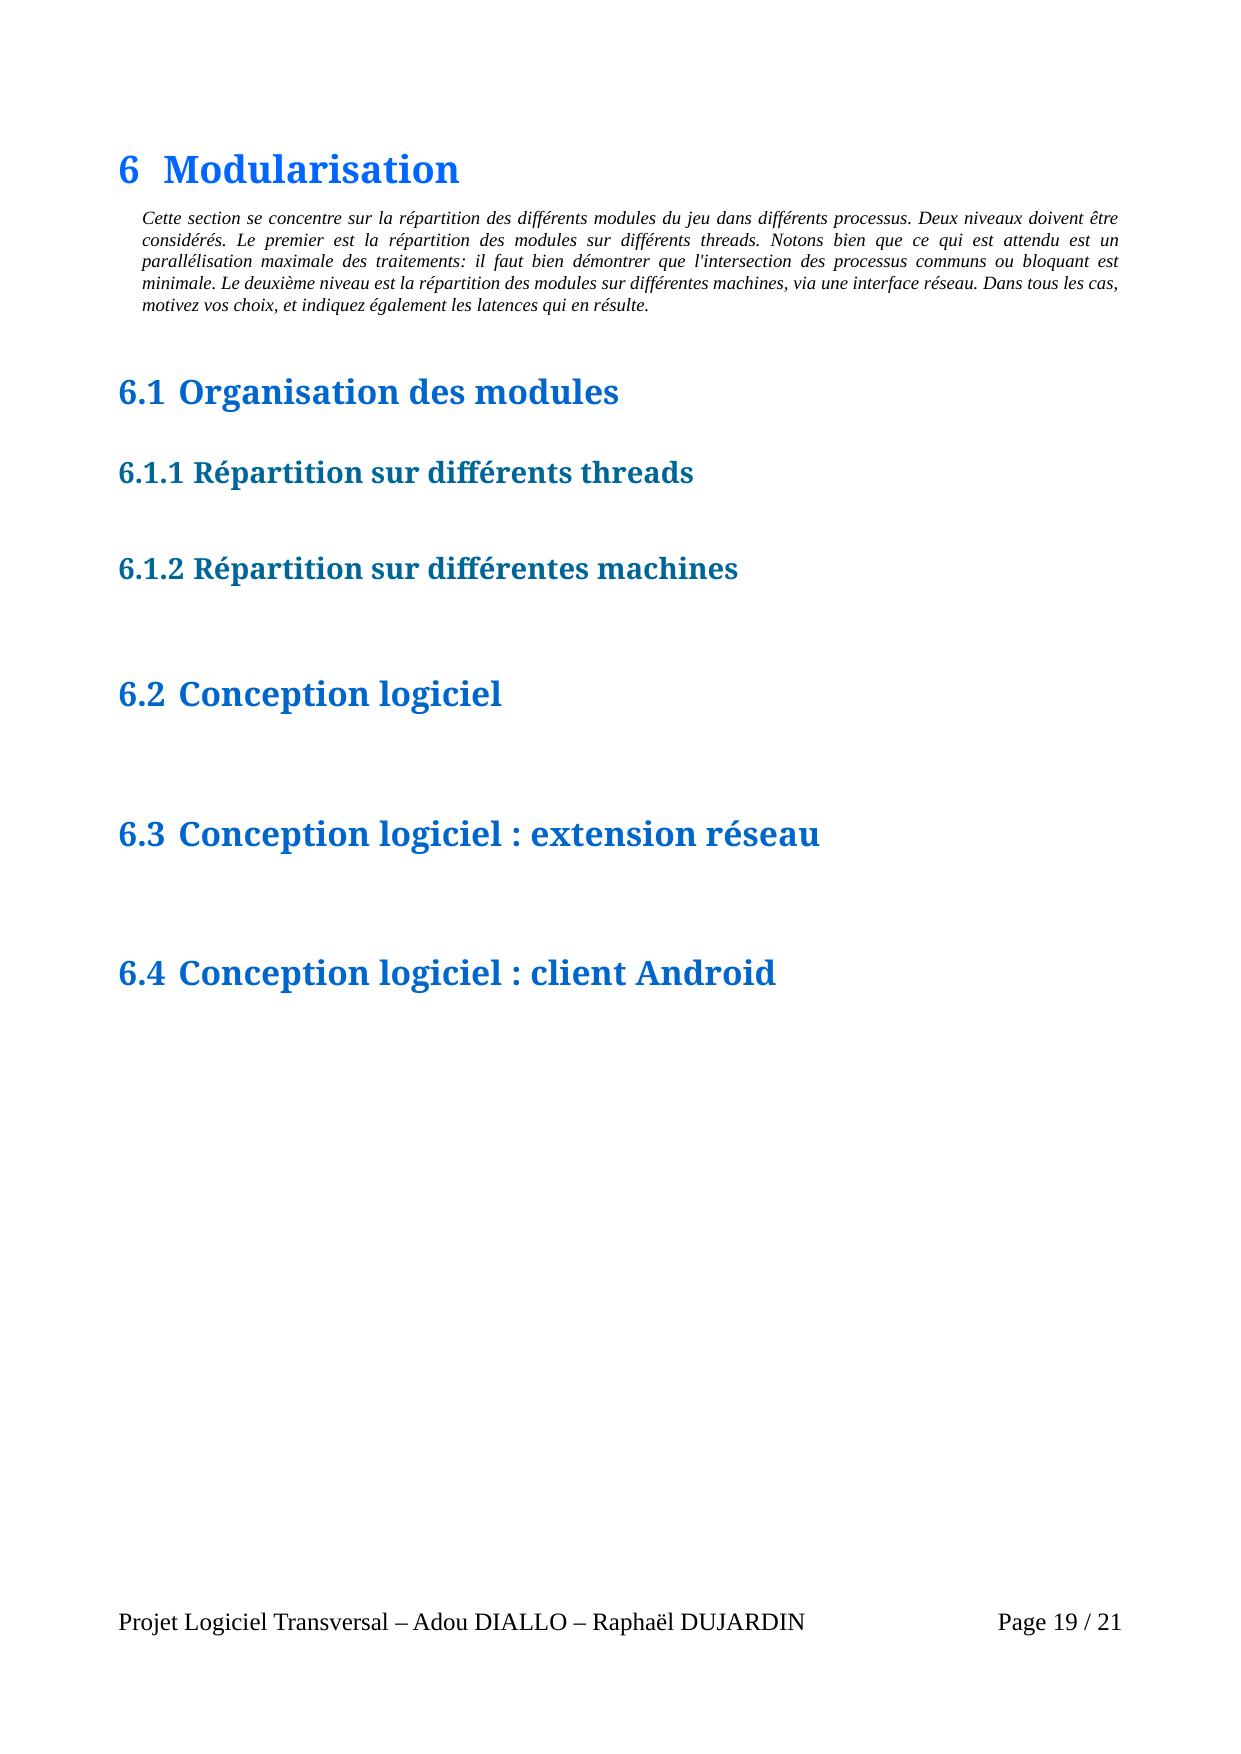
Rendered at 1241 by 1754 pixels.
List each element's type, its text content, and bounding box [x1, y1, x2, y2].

text Cette section se concentre sur la répartition des différents modules du jeu dans différents processus. Deux niveaux doivent être considérés. Le premier est la répartition des modules sur différents threads. Notons bien que ce qui est attendu est un parallélisation maximale des traitements: il faut bien démontrer que l'intersection des processus communs ou bloquant est minimale. Le deuxième niveau est la répartition des modules sur différentes machines, via une interface réseau. Dans tous les cas, motivez vos choix, et indiquez également les latences qui en résulte. [142, 207, 1122, 315]
subtitle Conception logiciel : extension réseau [118, 810, 1122, 856]
subtitle Conception logiciel [118, 671, 1122, 716]
subtitle Conception logiciel : client Android [118, 949, 1122, 995]
subtitle Répartition sur différentes machines [118, 548, 1122, 588]
subtitle Répartition sur différents threads [118, 453, 1122, 492]
subtitle Modularisation [118, 143, 1122, 195]
subtitle Organisation des modules [118, 369, 1122, 414]
